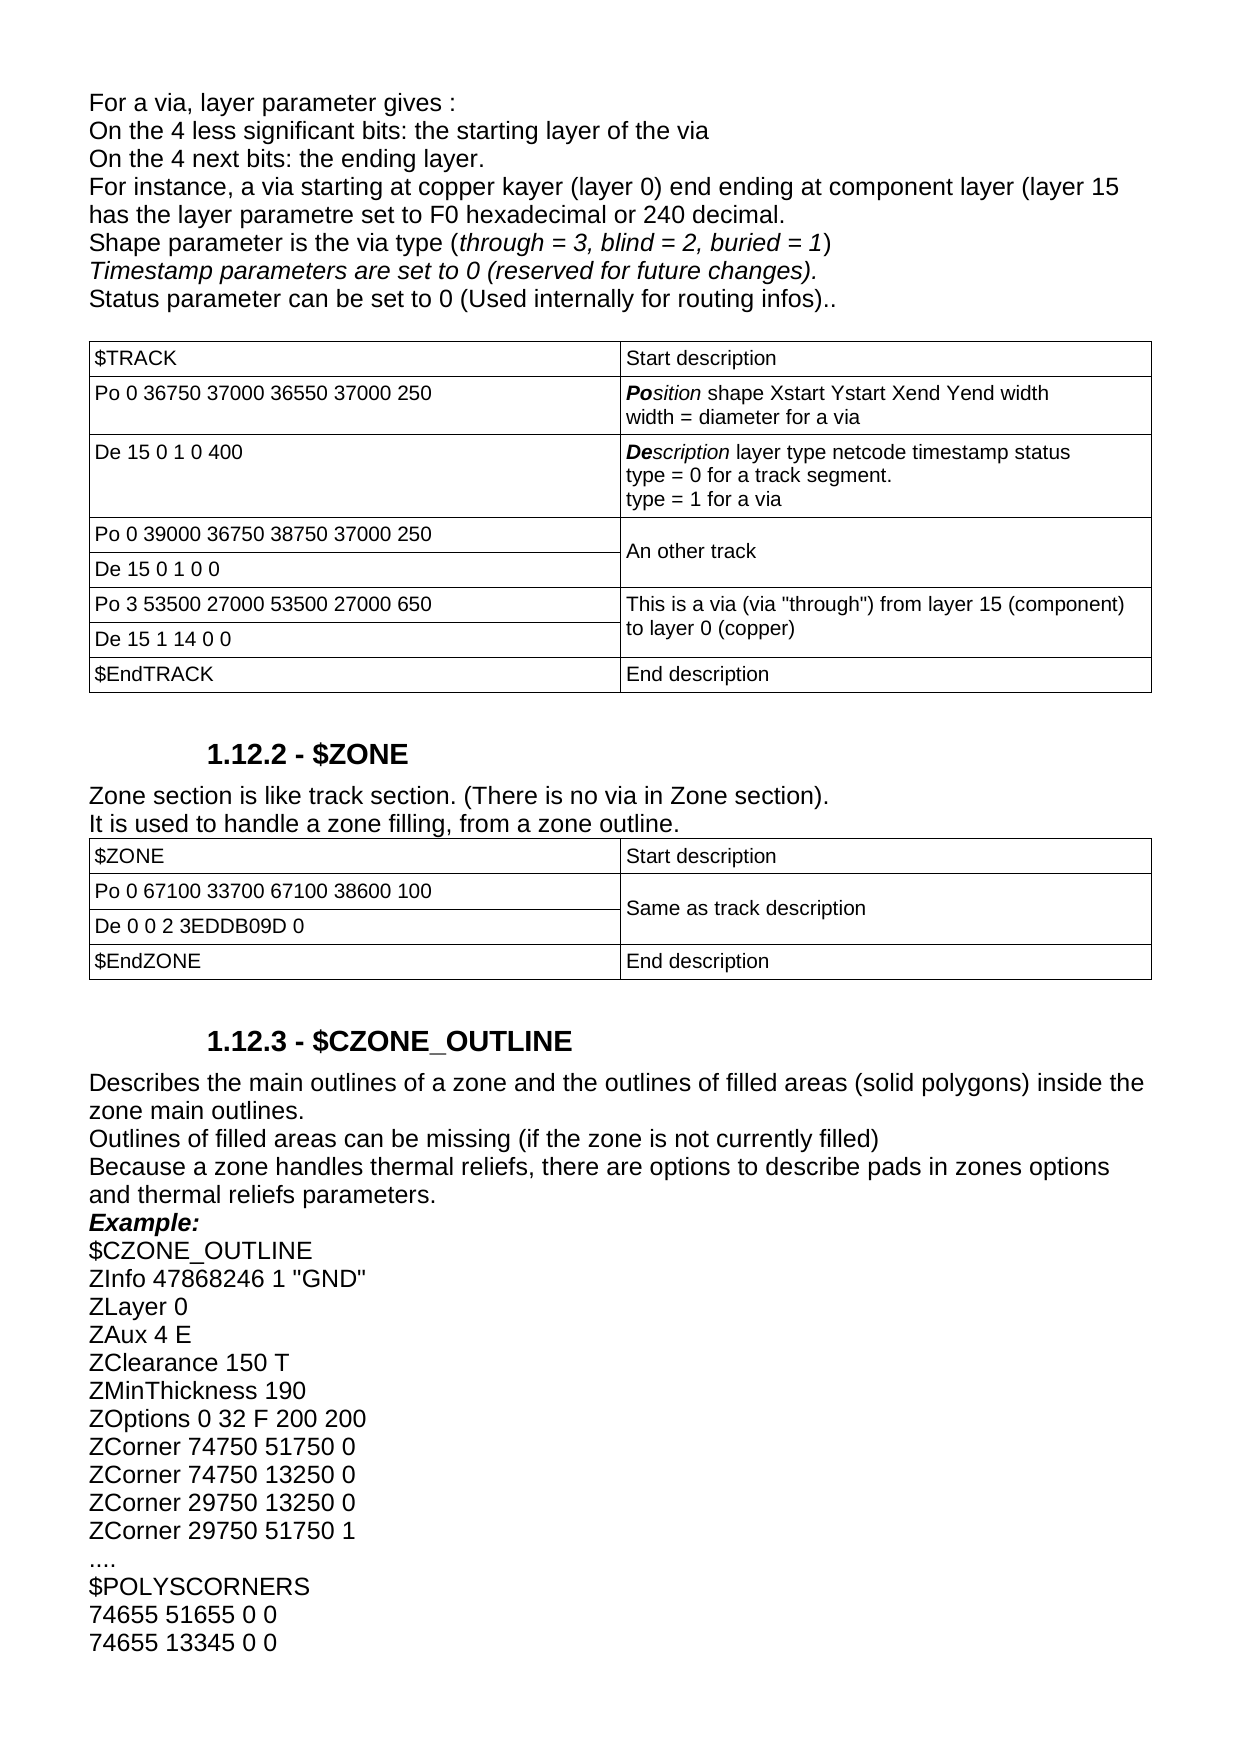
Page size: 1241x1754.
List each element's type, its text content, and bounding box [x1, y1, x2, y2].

table_cell De 0 0 2 3EDDB09D 0 [90, 910, 620, 944]
text ZCorner 74750 51750 0 [88, 1433, 1152, 1461]
text ZAux 4 E [88, 1321, 1152, 1349]
table_cell End description [621, 658, 1151, 692]
text ZCorner 29750 13250 0 [88, 1489, 1152, 1517]
table_cell $EndTRACK [90, 658, 620, 692]
table_header Po 0 67100 33700 67100 38600 100 [90, 874, 620, 909]
table_header $ZONE [90, 839, 620, 873]
text .... [88, 1545, 1152, 1573]
text Describes the main outlines of a zone and the outlines of filled areas (solid polygons) inside the zone main outlines. [88, 1069, 1152, 1125]
text ZCorner 74750 13250 0 [88, 1461, 1152, 1489]
table_header Po 3 53500 27000 53500 27000 650 [90, 588, 620, 622]
table_cell Description layer type netcode timestamp status type = 0 for a track segment. type = 1 for a via [621, 435, 1151, 517]
subtitle $CZONE_OUTLINE [207, 1024, 1152, 1057]
text For a via, layer parameter gives : [88, 88, 1152, 117]
table_cell $EndZONE [90, 945, 620, 979]
text Zone section is like track section. (There is no via in Zone section). [88, 782, 1152, 810]
text Shape parameter is the via type (through = 3, blind = 2, buried = 1) [88, 229, 1152, 257]
table_cell De 15 0 1 0 400 [90, 435, 620, 517]
table_cell Same as track description [621, 874, 1151, 944]
table_cell This is a via (via "through") from layer 15 (component) to layer 0 (copper) [621, 588, 1151, 657]
text On the 4 less significant bits: the starting layer of the via [88, 117, 1152, 144]
subtitle $ZONE [207, 738, 1152, 771]
text Outlines of filled areas can be missing (if the zone is not currently filled) [88, 1125, 1152, 1153]
text ZInfo 47868246 1 "GND" [88, 1265, 1152, 1293]
text Because a zone handles thermal reliefs, there are options to describe pads in zones options and thermal reliefs parameters. [88, 1153, 1152, 1209]
text It is used to handle a zone filling, from a zone outline. [88, 810, 1152, 838]
text ZOptions 0 32 F 200 200 [88, 1405, 1152, 1433]
text Example: [88, 1209, 1152, 1237]
text ZClearance 150 T [88, 1349, 1152, 1377]
table_cell End description [621, 945, 1151, 979]
table_cell De 15 1 14 0 0 [90, 623, 620, 657]
table_header Start description [621, 342, 1151, 376]
text ZCorner 29750 51750 1 [88, 1517, 1152, 1545]
text 74655 13345 0 0 [88, 1629, 1152, 1657]
table_cell De 15 0 1 0 0 [90, 553, 620, 587]
text For instance, a via starting at copper kayer (layer 0) end ending at component layer (layer 15 has the layer parametre set to F0 hexadecimal or 240 decimal. [88, 173, 1152, 229]
text On the 4 next bits: the ending layer. [88, 144, 1152, 173]
text ZMinThickness 190 [88, 1377, 1152, 1405]
text Timestamp parameters are set to 0 (reserved for future changes). [88, 257, 1152, 285]
table_header Start description [621, 839, 1151, 873]
text 74655 51655 0 0 [88, 1601, 1152, 1629]
table_header Po 0 39000 36750 38750 37000 250 [90, 518, 620, 552]
table_cell Po 0 36750 37000 36550 37000 250 [90, 377, 620, 434]
table_cell An other track [621, 518, 1151, 587]
table_cell Position shape Xstart Ystart Xend Yend width width = diameter for a via [621, 377, 1151, 434]
text Status parameter can be set to 0 (Used internally for routing infos).. [88, 285, 1152, 313]
text $CZONE_OUTLINE [88, 1237, 1152, 1265]
text $POLYSCORNERS [88, 1573, 1152, 1601]
text ZLayer 0 [88, 1293, 1152, 1321]
table_header $TRACK [90, 342, 620, 376]
